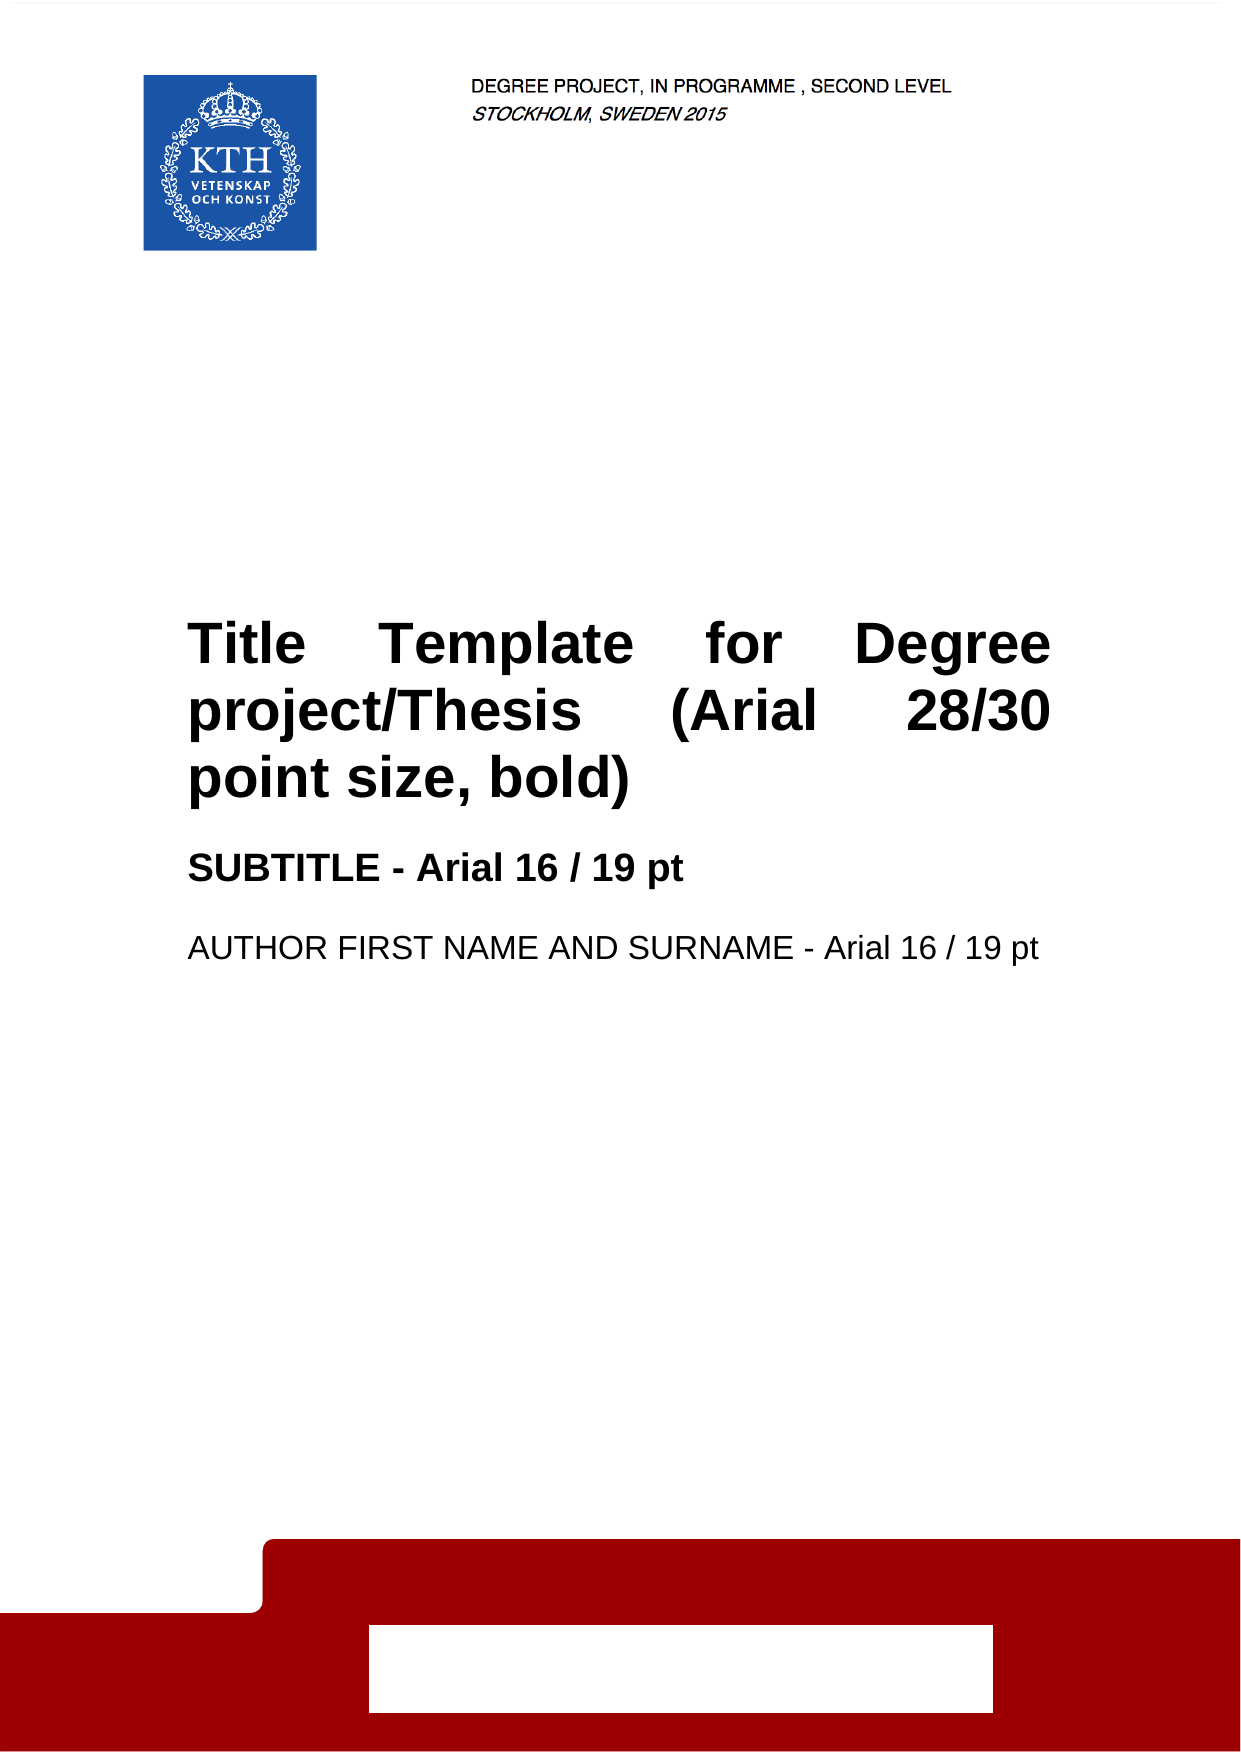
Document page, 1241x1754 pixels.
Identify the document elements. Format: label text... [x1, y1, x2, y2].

subtitle SUBTITLE - Arial 16 / 19 pt [187, 844, 1053, 889]
subtitle Title Template for Degree project/Thesis (Arial 28/30 point size, bold) [187, 608, 1053, 810]
text KTH ROYAL INSTITUTE OF TECHNOLOGY INFORMATION AND COMMUNICATION TECHNOLOGY [369, 1625, 993, 1673]
picture [10, 2, 1222, 268]
text AUTHOR FIRST NAME AND SURNAME - Arial 16 / 19 pt [187, 928, 1053, 966]
